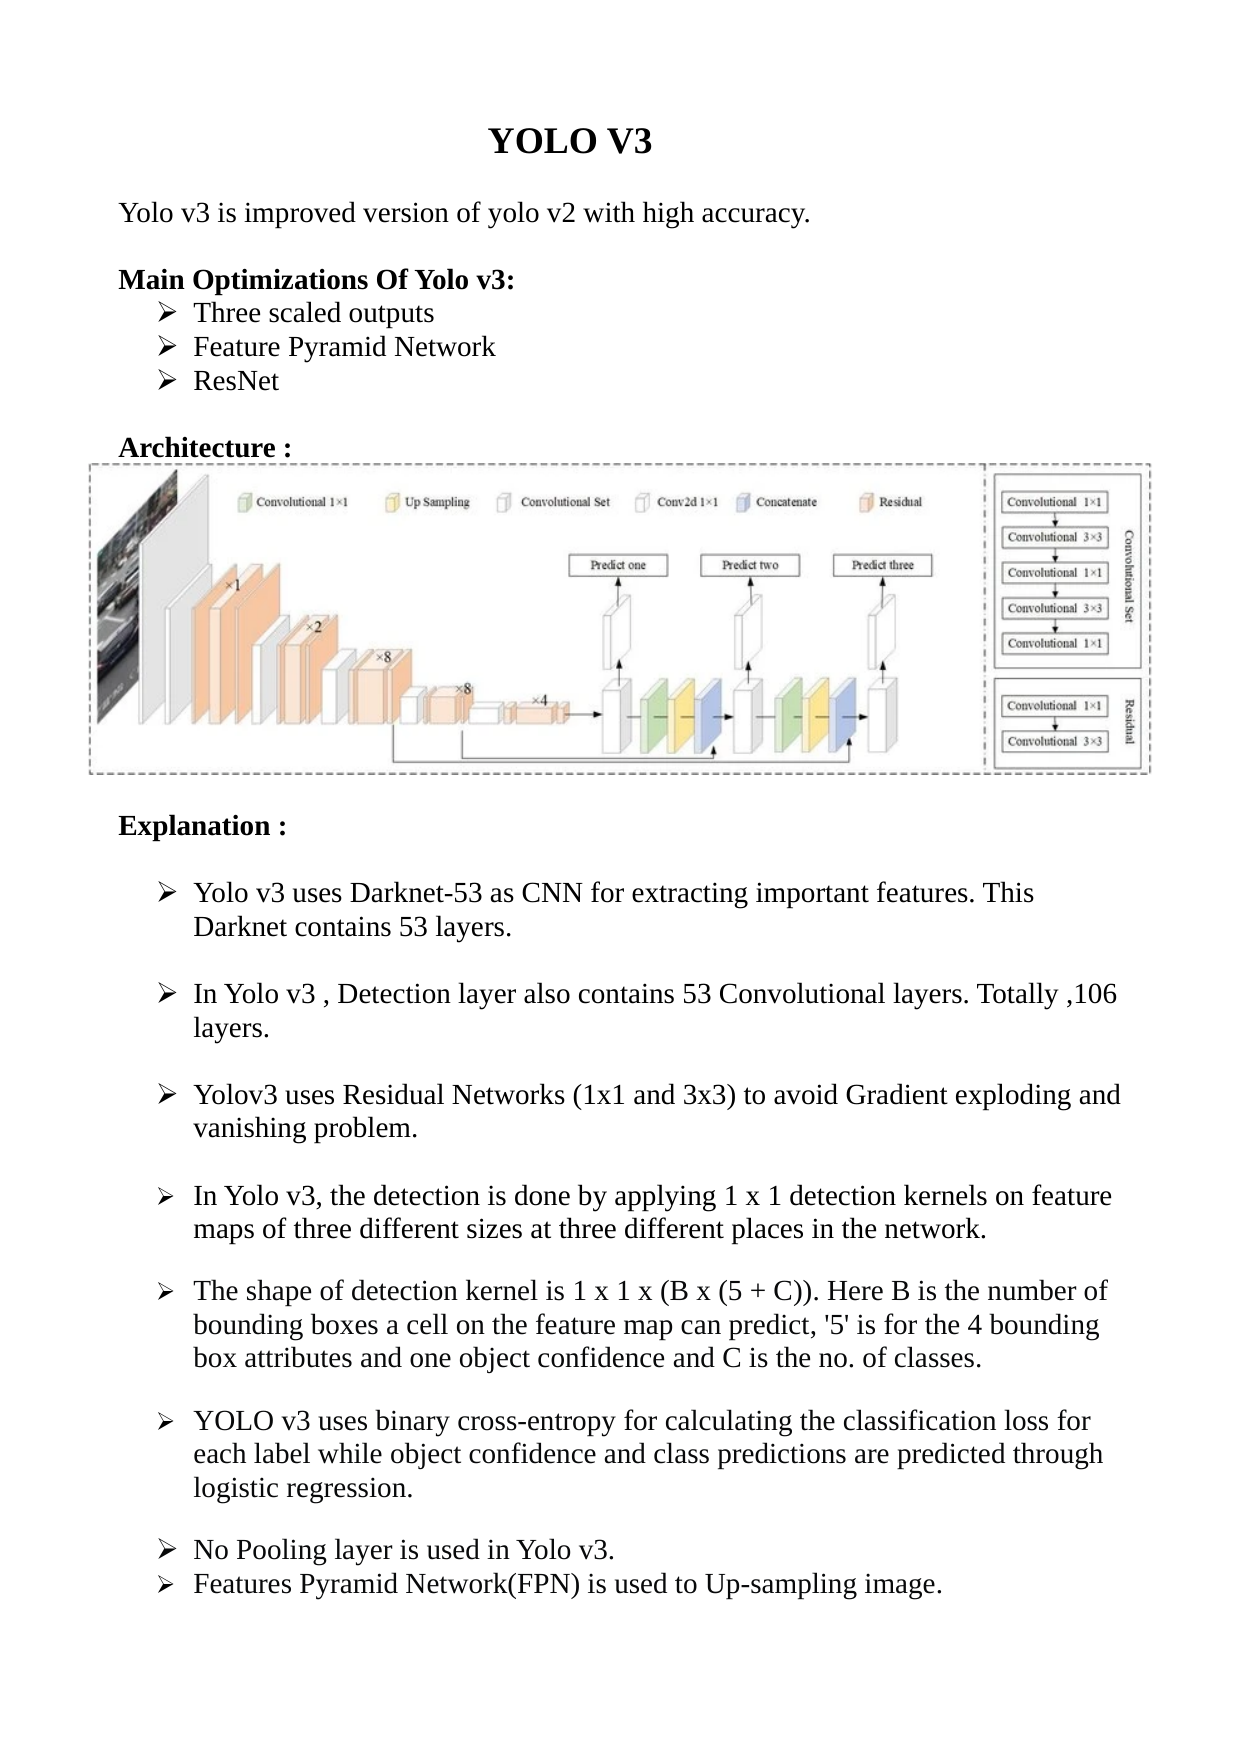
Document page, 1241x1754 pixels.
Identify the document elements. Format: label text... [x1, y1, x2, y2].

list Yolo v3 uses Darknet-53 as CNN for extracting important features. This Darknet contains 53 layers. [156, 875, 1122, 943]
list No Pooling layer is used in Yolo v3. [156, 1532, 1122, 1566]
text Architecture : [118, 430, 1122, 463]
list ResNet [156, 363, 1122, 396]
text Explanation : [118, 808, 1122, 842]
text YOLO V3 [118, 118, 1122, 161]
list In Yolo v3, the detection is done by applying 1 x 1 detection kernels on feature maps of three different sizes at three different places in the network. [156, 1178, 1122, 1245]
list YOLO v3 uses binary cross-entropy for calculating the classification loss for each label while object confidence and class predictions are predicted through logistic regression. [156, 1403, 1122, 1503]
list Feature Pyramid Network [156, 329, 1122, 363]
text Main Optimizations Of Yolo v3: [118, 262, 1122, 295]
text Yolo v3 is improved version of yolo v2 with high accuracy. [118, 195, 1122, 228]
list In Yolo v3 , Detection layer also contains 53 Convolutional layers. Totally ,106 layers. [156, 976, 1122, 1043]
list The shape of detection kernel is 1 x 1 x (B x (5 + C)). Here B is the number of bounding boxes a cell on the feature map can predict, '5' is for the 4 bounding box attributes and one object confidence and C is the no. of classes. [156, 1273, 1122, 1374]
list Three scaled outputs [156, 295, 1122, 329]
list Yolov3 uses Residual Networks (1x1 and 3x3) to avoid Gradient exploding and vanishing problem. [156, 1077, 1122, 1144]
picture [87, 463, 1153, 775]
list Features Pyramid Network(FPN) is used to Up-sampling image. [156, 1566, 1122, 1599]
